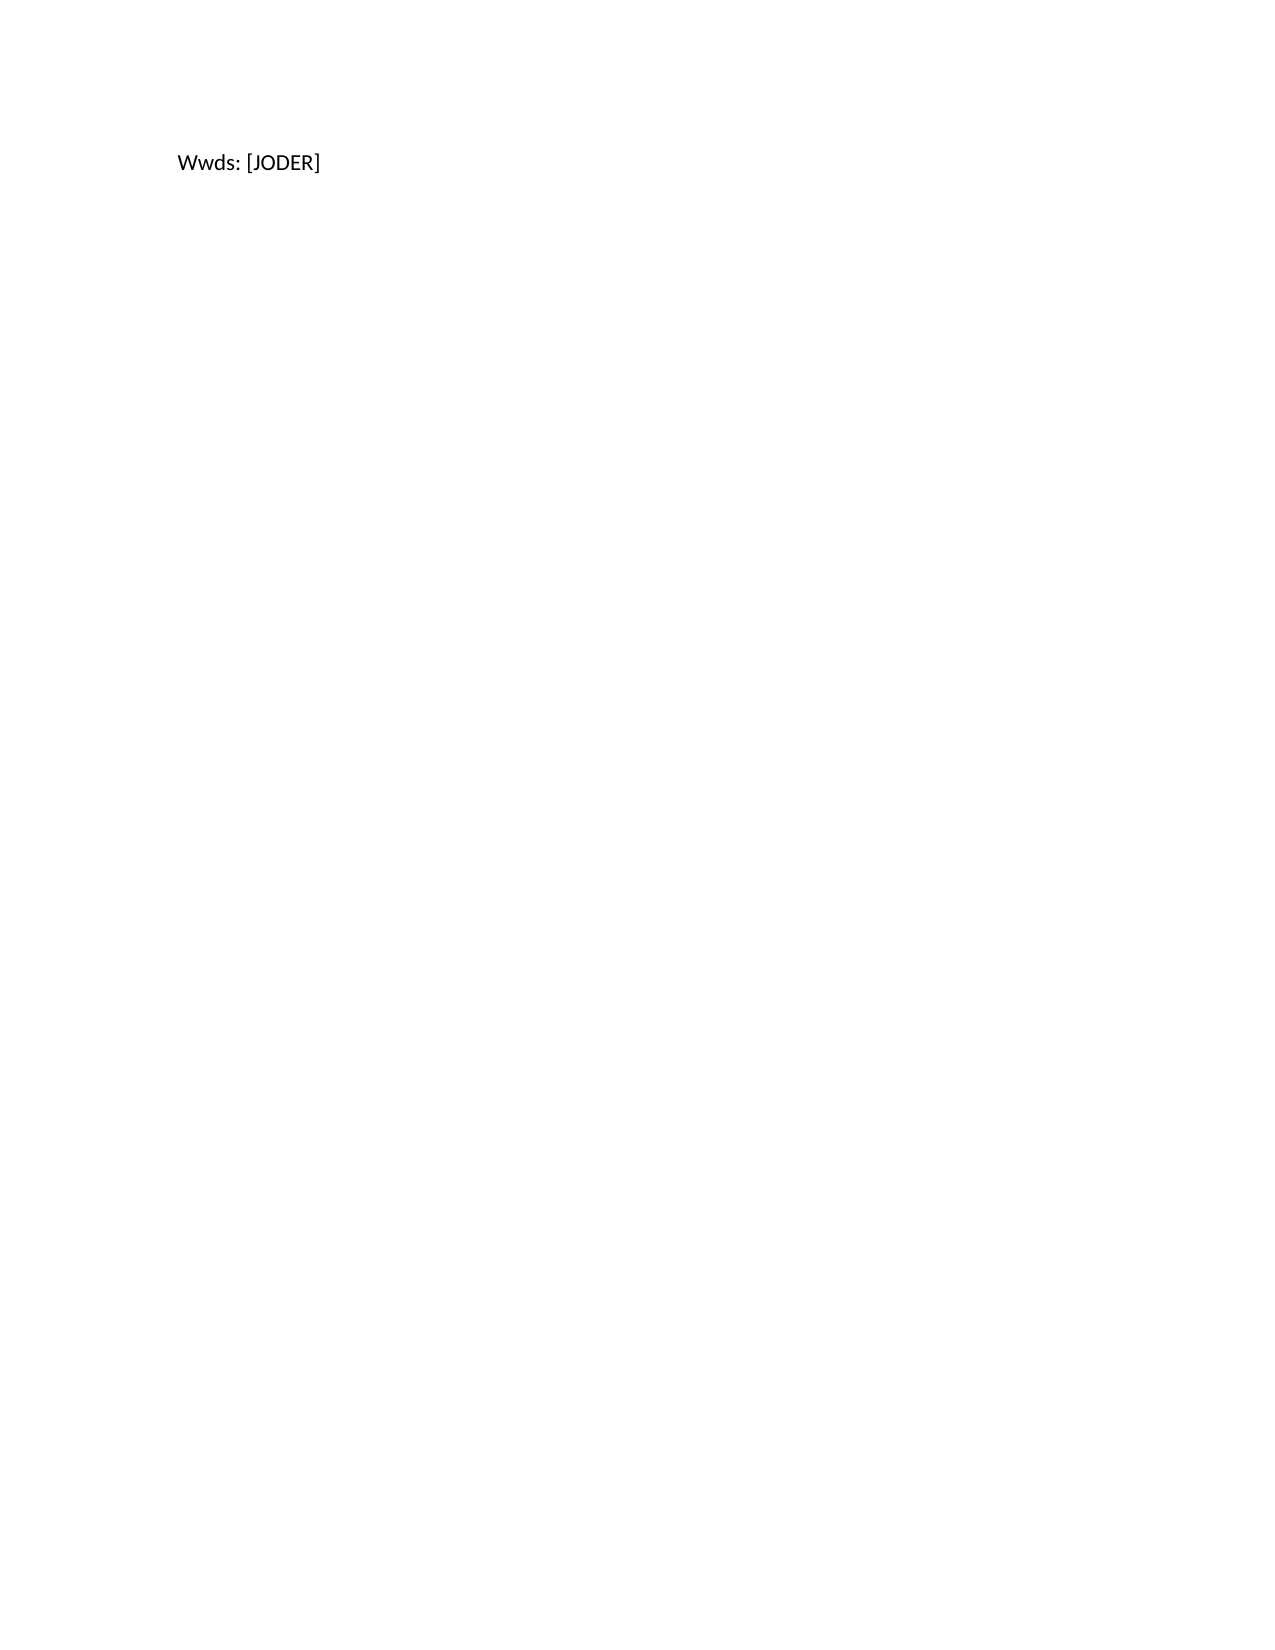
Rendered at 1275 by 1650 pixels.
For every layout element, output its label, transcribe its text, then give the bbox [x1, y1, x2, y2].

text Wwds: [JODER] [177, 148, 1098, 176]
